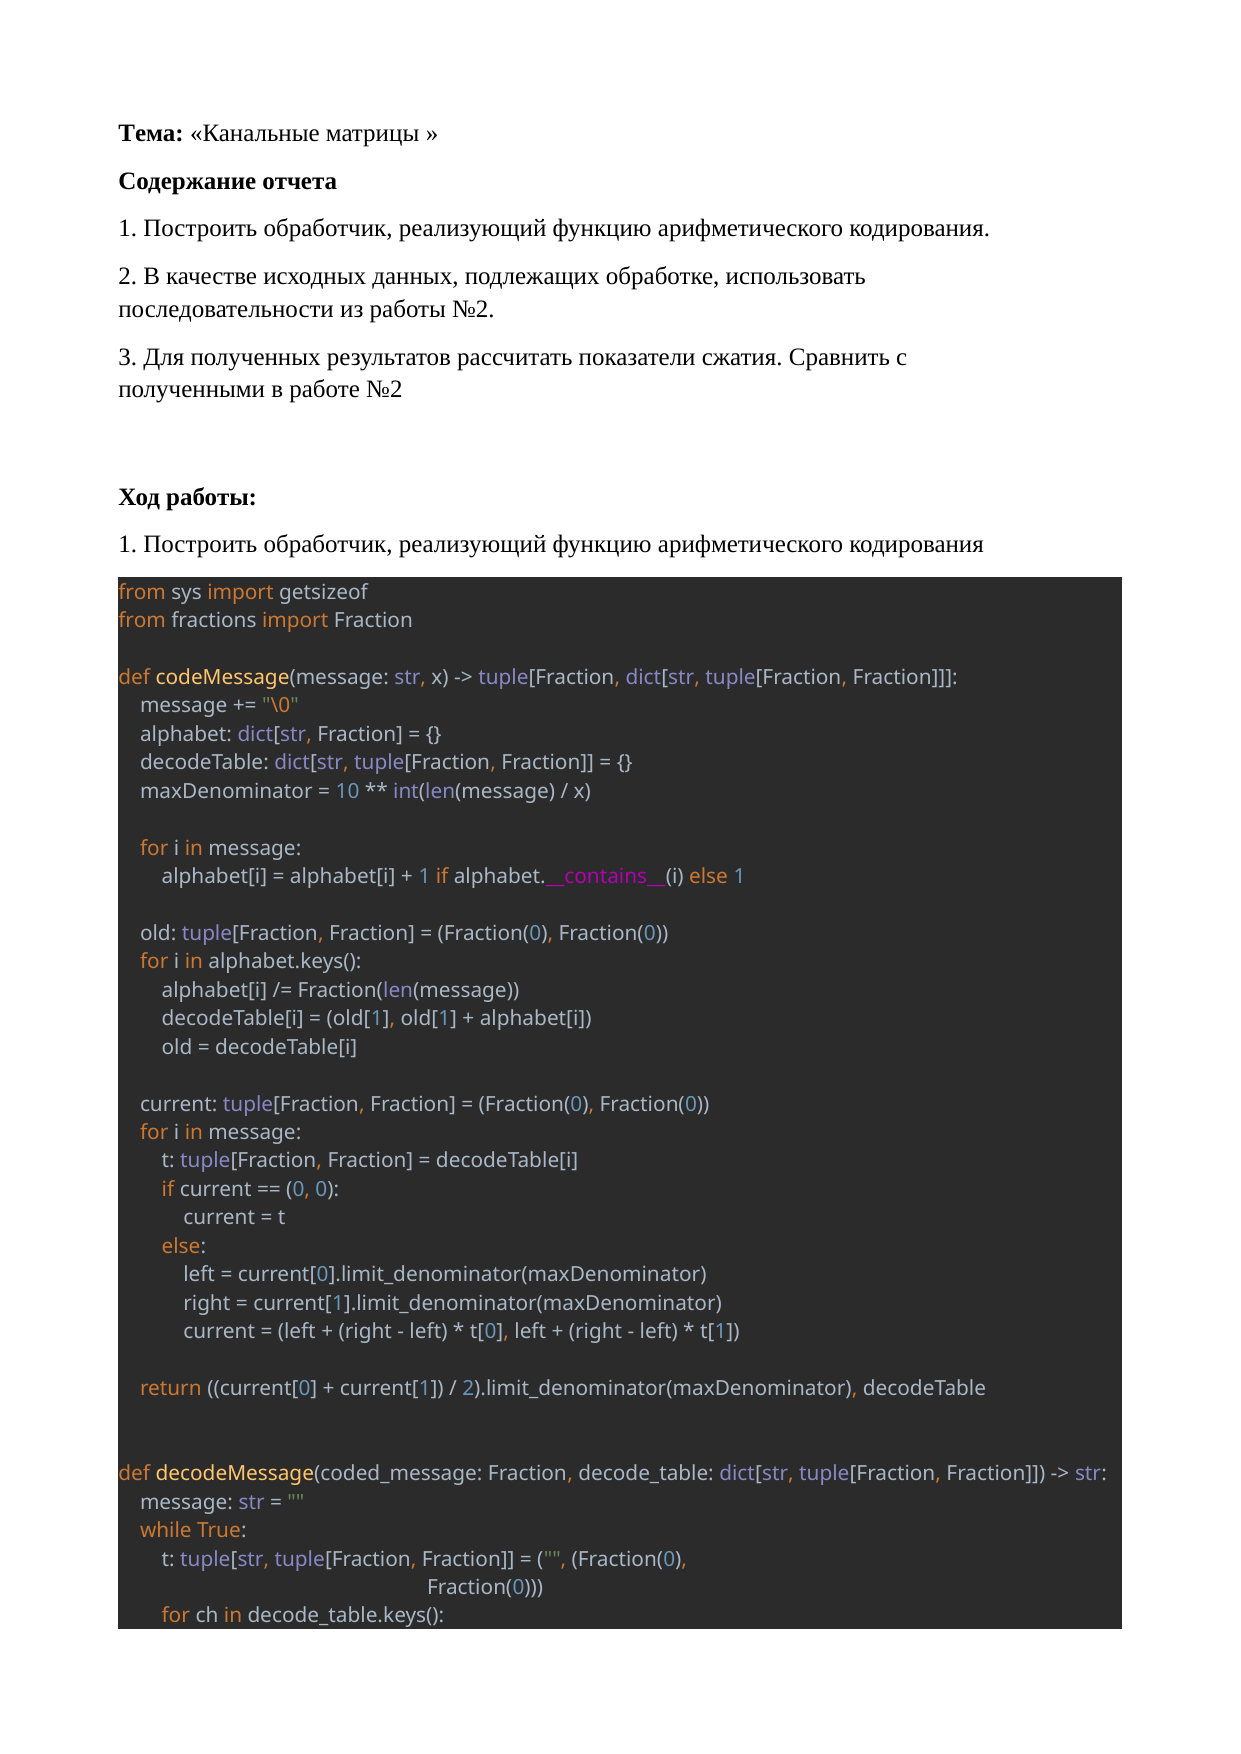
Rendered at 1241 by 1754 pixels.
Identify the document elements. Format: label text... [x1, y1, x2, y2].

text from sys import getsizeof from fractions import Fraction def codeMessage(message: str, x) -> tuple[Fraction, dict[str, tuple[Fraction, Fraction]]]: message += "\0" alphabet: dict[str, Fraction] = {} decodeTable: dict[str, tuple[Fraction, Fraction]] = {} maxDenominator = 10 ** int(len(message) / x) for i in message: alphabet[i] = alphabet[i] + 1 if alphabet.__contains__(i) else 1 old: tuple[Fraction, Fraction] = (Fraction(0), Fraction(0)) for i in alphabet.keys(): alphabet[i] /= Fraction(len(message)) decodeTable[i] = (old[1], old[1] + alphabet[i]) old = decodeTable[i] current: tuple[Fraction, Fraction] = (Fraction(0), Fraction(0)) for i in message: t: tuple[Fraction, Fraction] = decodeTable[i] if current == (0, 0): current = t else: left = current[0].limit_denominator(maxDenominator) right = current[1].limit_denominator(maxDenominator) current = (left + (right - left) * t[0], left + (right - left) * t[1]) return ((current[0] + current[1]) / 2).limit_denominator(maxDenominator), decodeTable def decodeMessage(coded_message: Fraction, decode_table: dict[str, tuple[Fraction, Fraction]]) -> str: message: str = "" while True: t: tuple[str, tuple[Fraction, Fraction]] = ("", (Fraction(0), Fraction(0))) for ch in decode_table.keys(): [118, 577, 1122, 1629]
text 3. Для полученных результатов рассчитать показатели сжатия. Сравнить с полученными в работе №2 [118, 342, 1017, 403]
text Тема: «Канальные матрицы » [118, 118, 1017, 147]
text 2. В качестве исходных данных, подлежащих обработке, использовать последовательности из работы №2. [118, 261, 1017, 323]
text Ход работы: [118, 482, 1017, 510]
text 1. Построить обработчик, реализующий функцию арифметического кодирования [118, 529, 1017, 558]
text 1. Построить обработчик, реализующий функцию арифметического кодирования. [118, 213, 1017, 242]
text Содержание отчета [118, 166, 1017, 194]
